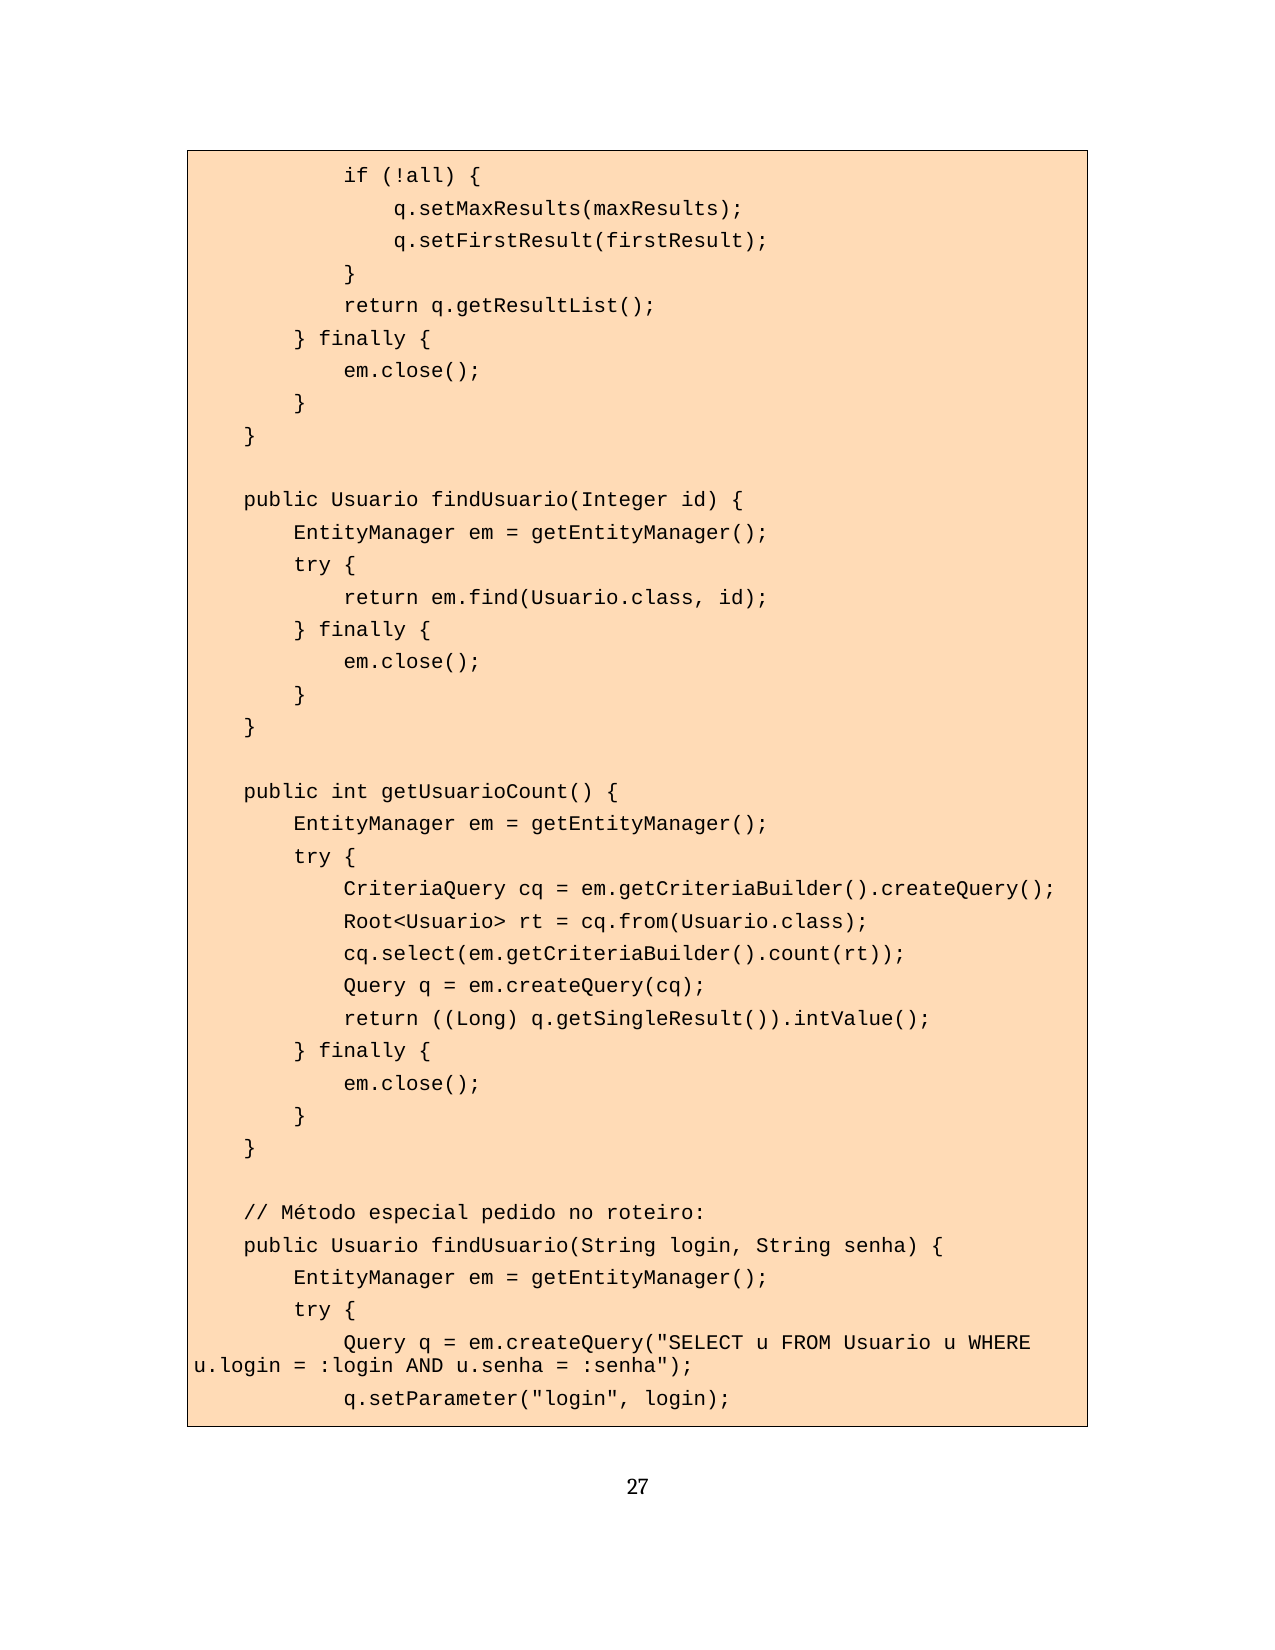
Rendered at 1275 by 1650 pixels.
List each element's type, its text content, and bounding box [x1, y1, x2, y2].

table_header if (!all) { q.setMaxResults(maxResults); q.setFirstResult(firstResult); } return q.getResultList(); } finally { em.close(); } } public Usuario findUsuario(Integer id) { EntityManager em = getEntityManager(); try { return em.find(Usuario.class, id); } finally { em.close(); } } public int getUsuarioCount() { EntityManager em = getEntityManager(); try { CriteriaQuery cq = em.getCriteriaBuilder().createQuery(); Root<Usuario> rt = cq.from(Usuario.class); cq.select(em.getCriteriaBuilder().count(rt)); Query q = em.createQuery(cq); return ((Long) q.getSingleResult()).intValue(); } finally { em.close(); } } // Método especial pedido no roteiro: public Usuario findUsuario(String login, String senha) { EntityManager em = getEntityManager(); try { Query q = em.createQuery("SELECT u FROM Usuario u WHERE u.login = :login AND u.senha = :senha"); q.setParameter("login", login); [188, 151, 1087, 1426]
